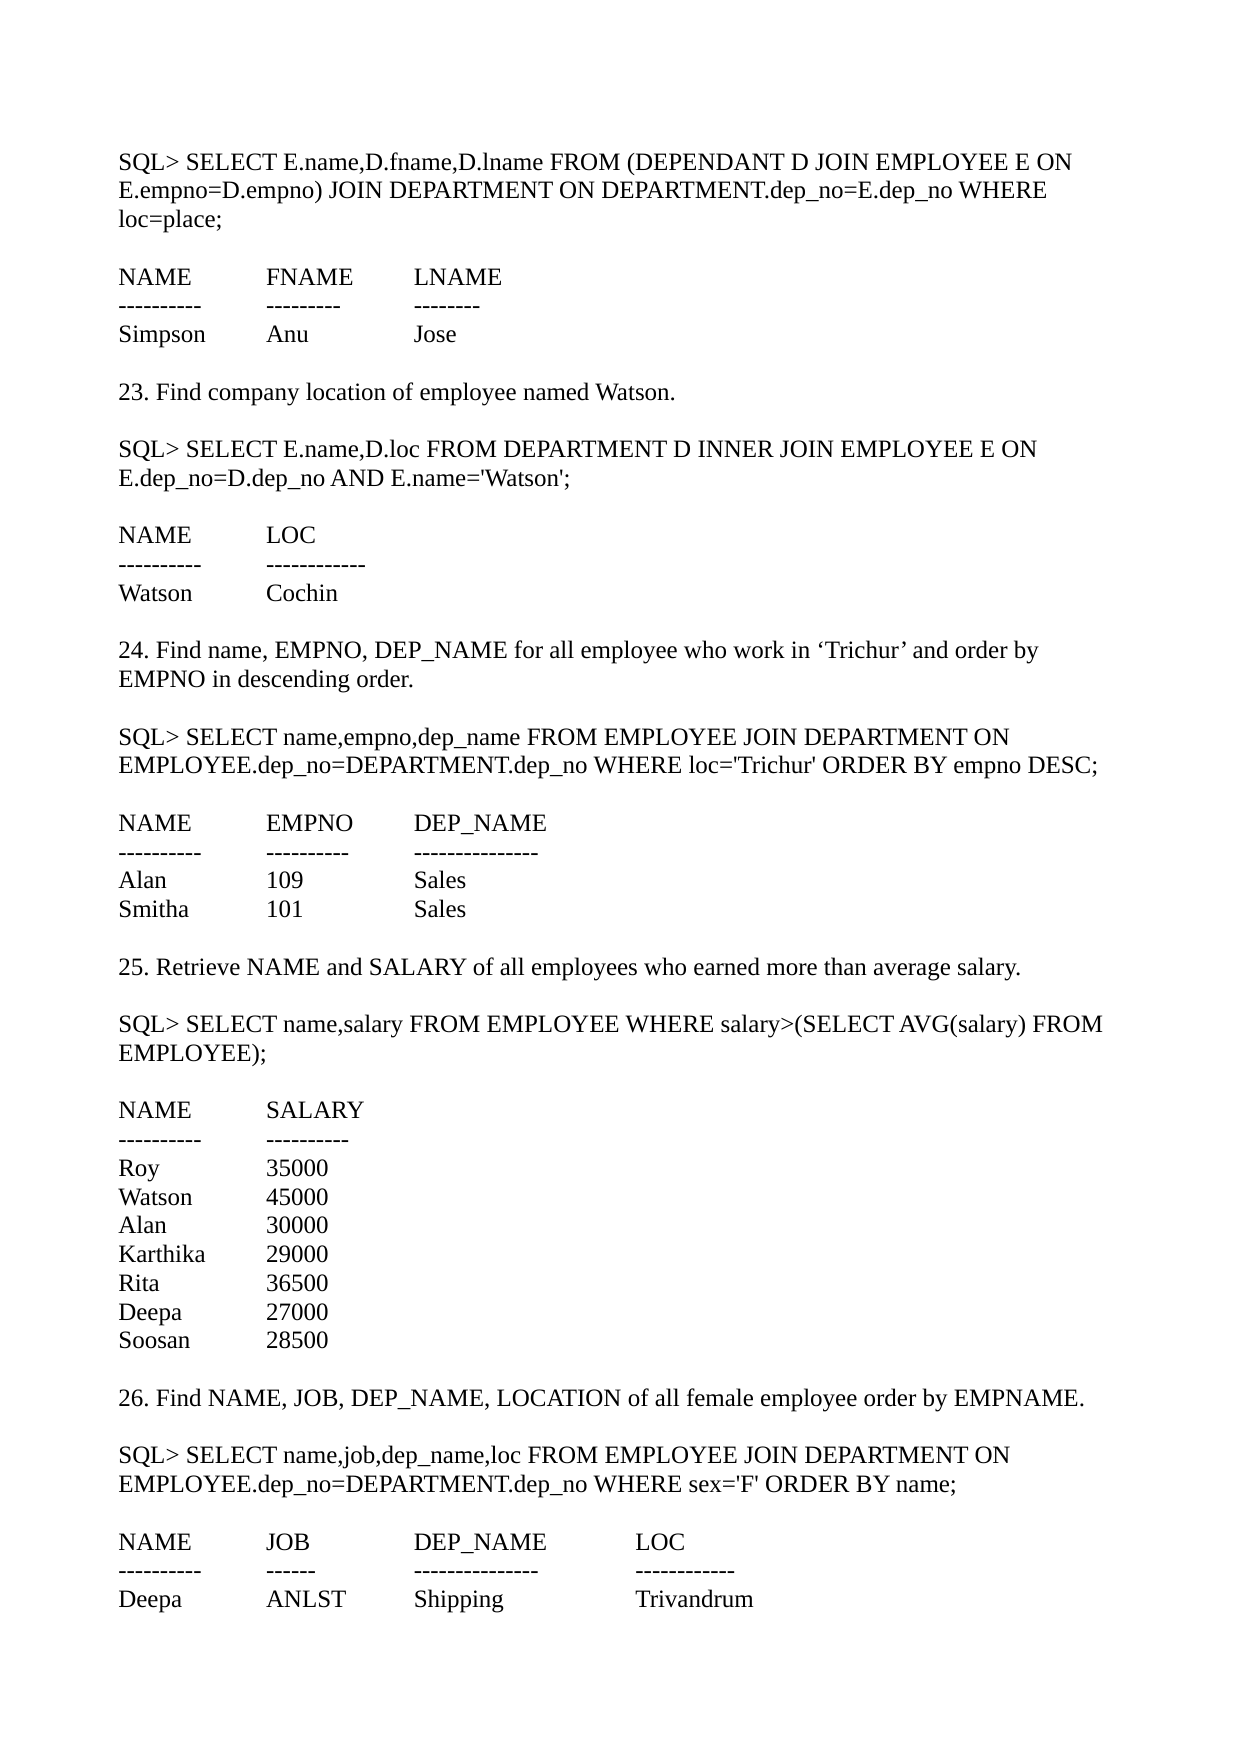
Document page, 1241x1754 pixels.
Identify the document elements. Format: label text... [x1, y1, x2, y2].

text Watson 45000 [118, 1182, 1122, 1211]
text SQL> SELECT E.name,D.fname,D.lname FROM (DEPENDANT D JOIN EMPLOYEE E ON E.empno=D.empno) JOIN DEPARTMENT ON DEPARTMENT.dep_no=E.dep_no WHERE loc=place; [118, 147, 1122, 233]
text SQL> SELECT name,empno,dep_name FROM EMPLOYEE JOIN DEPARTMENT ON EMPLOYEE.dep_no=DEPARTMENT.dep_no WHERE loc='Trichur' ORDER BY empno DESC; [118, 722, 1122, 779]
text Karthika 29000 [118, 1239, 1122, 1268]
text ---------- --------- -------- [118, 291, 1122, 319]
text NAME JOB DEP_NAME LOC [118, 1527, 1122, 1556]
text SQL> SELECT name,job,dep_name,loc FROM EMPLOYEE JOIN DEPARTMENT ON EMPLOYEE.dep_no=DEPARTMENT.dep_no WHERE sex='F' ORDER BY name; [118, 1441, 1122, 1498]
text 24. Find name, EMPNO, DEP_NAME for all employee who work in ‘Trichur’ and order by EMPNO in descending order. [118, 636, 1122, 693]
text Simpson Anu Jose [118, 319, 1122, 348]
text NAME FNAME LNAME [118, 262, 1122, 291]
text Deepa ANLST Shipping Trivandrum [118, 1584, 1122, 1613]
text ---------- ------------ [118, 549, 1122, 578]
text 23. Find company location of employee named Watson. [118, 377, 1122, 406]
text Deepa 27000 [118, 1297, 1122, 1326]
text Watson Cochin [118, 578, 1122, 607]
text ---------- ---------- [118, 1124, 1122, 1153]
text ---------- ------ --------------- ------------ [118, 1556, 1122, 1584]
text ---------- ---------- --------------- [118, 837, 1122, 866]
text SQL> SELECT E.name,D.loc FROM DEPARTMENT D INNER JOIN EMPLOYEE E ON E.dep_no=D.dep_no AND E.name='Watson'; [118, 434, 1122, 492]
text NAME SALARY [118, 1096, 1122, 1124]
text Rita 36500 [118, 1268, 1122, 1297]
text 26. Find NAME, JOB, DEP_NAME, LOCATION of all female employee order by EMPNAME. [118, 1383, 1122, 1412]
text Soosan 28500 [118, 1326, 1122, 1354]
text Roy 35000 [118, 1153, 1122, 1182]
text Alan 30000 [118, 1211, 1122, 1239]
text Smitha 101 Sales [118, 894, 1122, 923]
text NAME EMPNO DEP_NAME [118, 808, 1122, 837]
text Alan 109 Sales [118, 866, 1122, 894]
text NAME LOC [118, 521, 1122, 549]
text SQL> SELECT name,salary FROM EMPLOYEE WHERE salary>(SELECT AVG(salary) FROM EMPLOYEE); [118, 1009, 1122, 1067]
text 25. Retrieve NAME and SALARY of all employees who earned more than average salary. [118, 952, 1122, 981]
